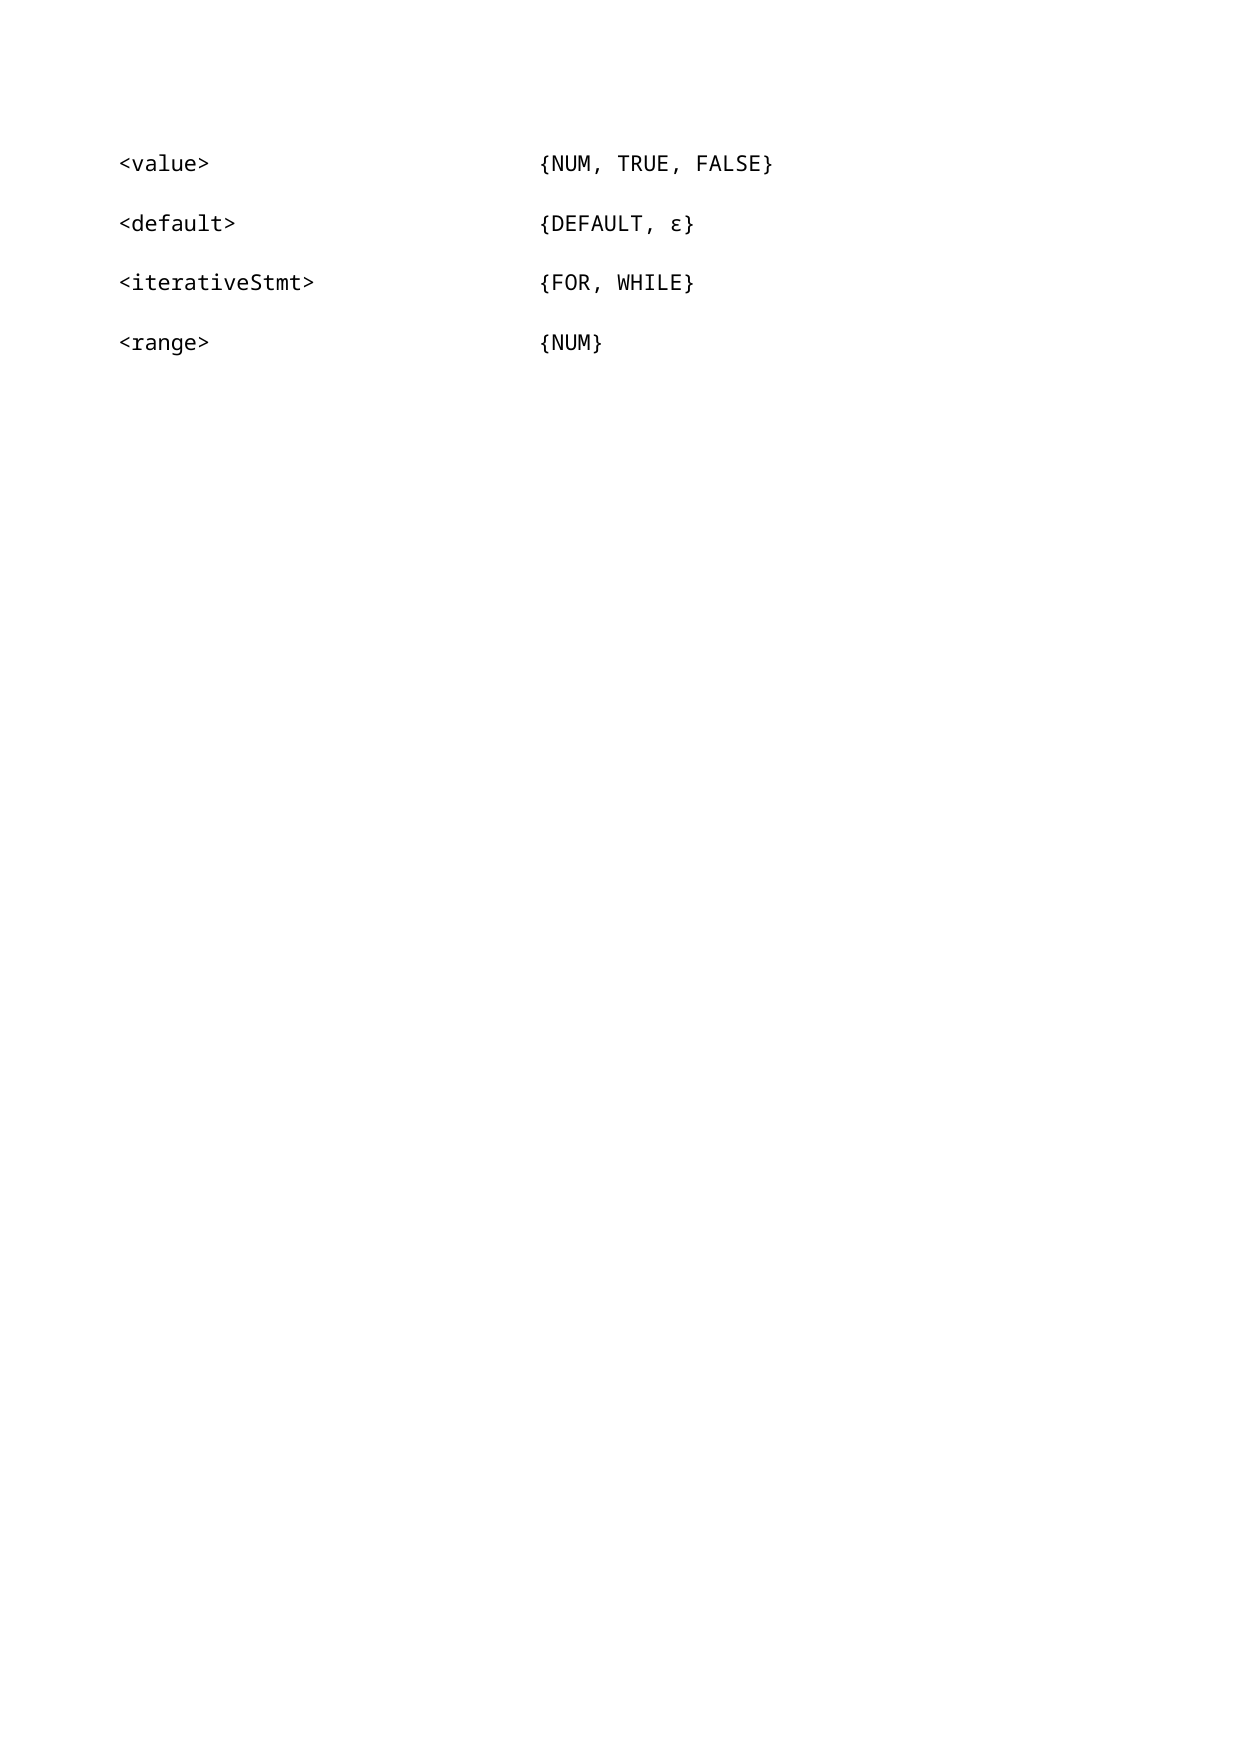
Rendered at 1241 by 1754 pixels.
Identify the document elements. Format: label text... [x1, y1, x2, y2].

text <value> {NUM, TRUE, FALSE} [118, 148, 1122, 178]
text <iterativeStmt> {FOR, WHILE} [118, 267, 1122, 297]
text <default> {DEFAULT, ε} [118, 207, 1122, 237]
text <range> {NUM} [118, 327, 1122, 356]
